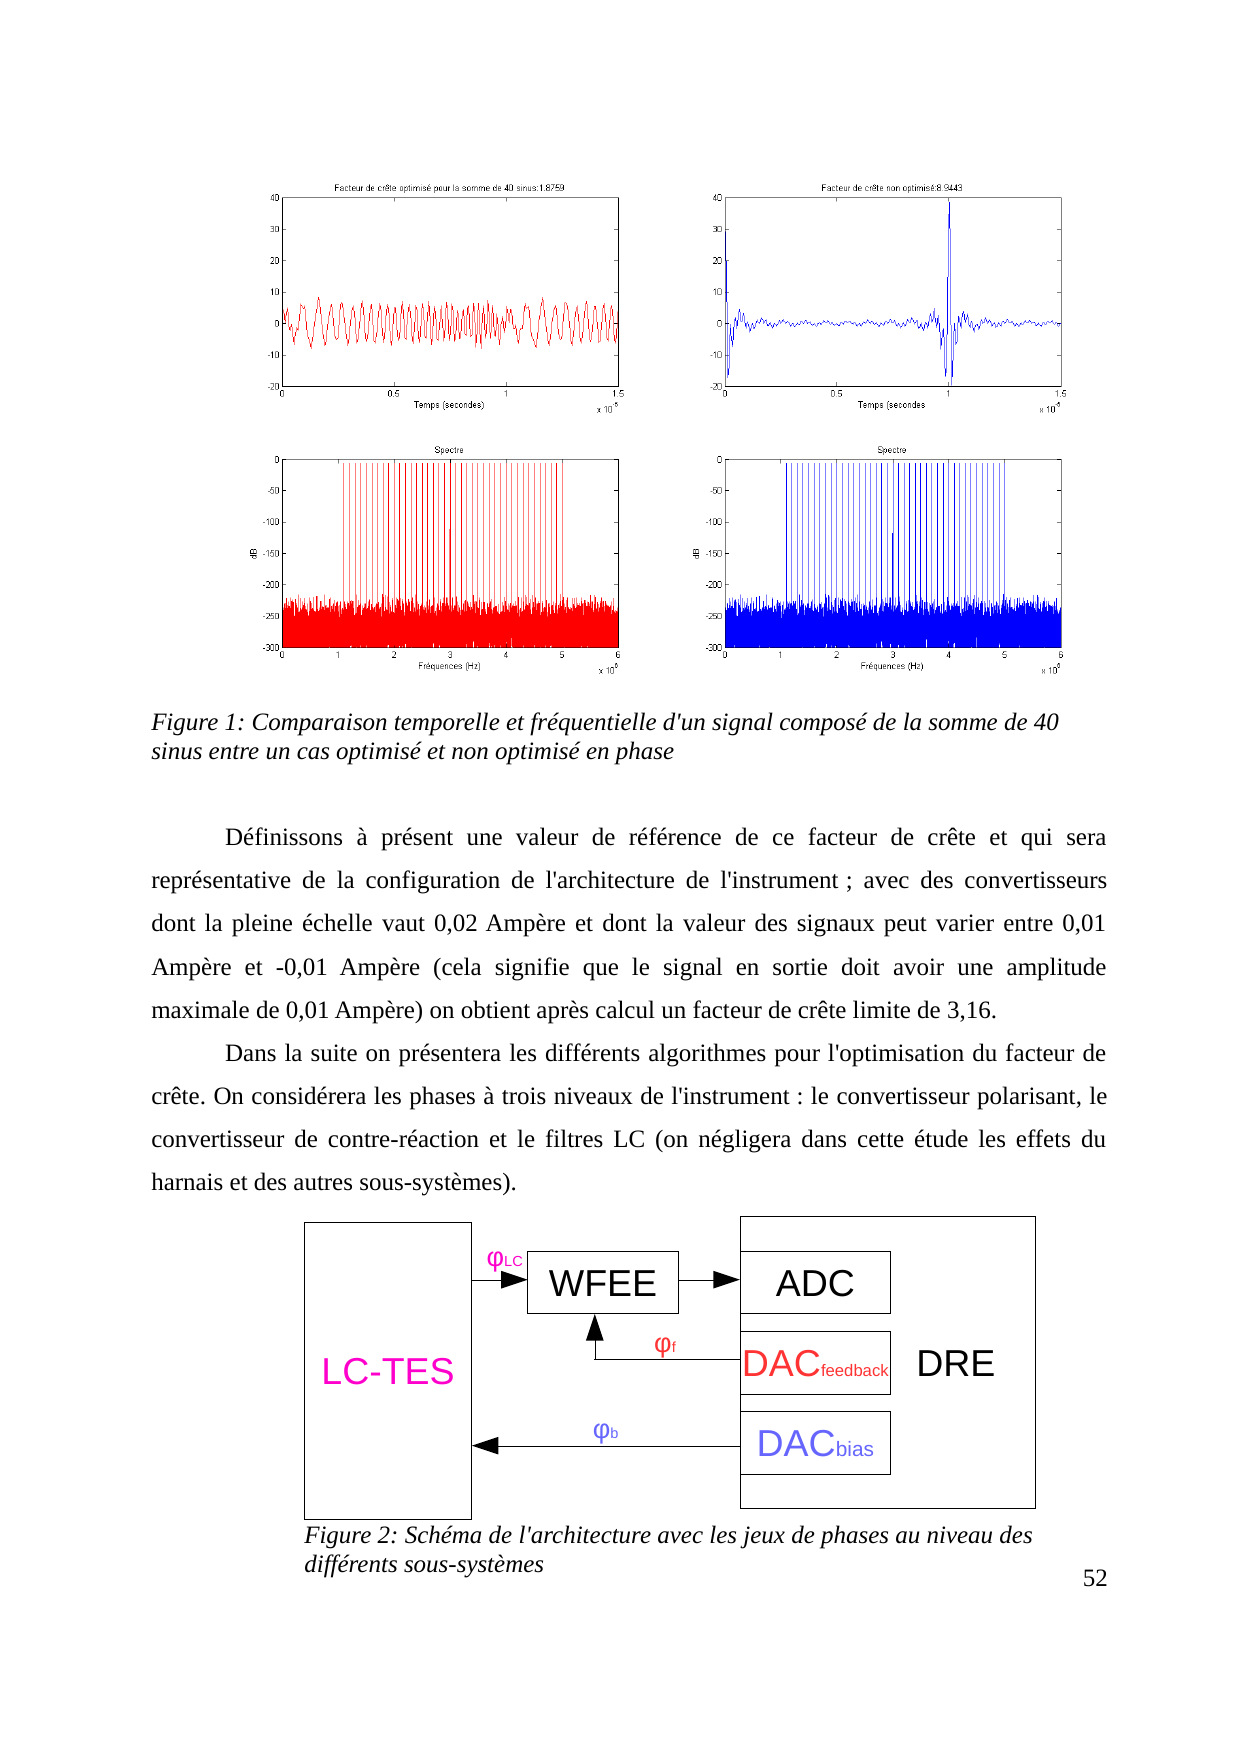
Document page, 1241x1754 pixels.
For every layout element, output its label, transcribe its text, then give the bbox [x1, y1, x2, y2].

text Figure 2: Schéma de l'architecture avec les jeux de phases au niveau des différents sous-systèmes [741, 1252, 890, 1313]
text Figure 2: Schéma de l'architecture avec les jeux de phases au niveau des différents sous-systèmes [596, 1280, 740, 1359]
text Figure 2: Schéma de l'architecture avec les jeux de phases au niveau des différents sous-systèmes [472, 1281, 740, 1446]
text Figure 2: Schéma de l'architecture avec les jeux de phases au niveau des différents sous-systèmes [528, 1252, 678, 1313]
picture [151, 156, 1155, 708]
text Figure 2: Schéma de l'architecture avec les jeux de phases au niveau des différents sous-systèmes [305, 1229, 471, 1519]
text [151, 152, 1101, 156]
text Figure 1: Comparaison temporelle et fréquentielle d'un signal composé de la somme de 40 sinus entre un cas optimisé et non optimisé en phase [151, 708, 1101, 765]
text Dans la suite on présentera les différents algorithmes pour l'optimisation du facteur de crête. On considérera les phases à trois niveaux de l'instrument : le convertisseur polarisant, le convertisseur de contre-réaction et le filtres LC (on négligera dans cette étude les effets du harnais et des autres sous-systèmes). [151, 1038, 1108, 1196]
text Figure 2: Schéma de l'architecture avec les jeux de phases au niveau des différents sous-systèmes [304, 1447, 1036, 1577]
text Définissons à présent une valeur de référence de ce facteur de crête et qui sera représentative de la configuration de l'architecture de l'instrument ; avec des convertisseurs dont la pleine échelle vaut 0,02 Ampère et dont la valeur des signaux peut varier entre 0,01 Ampère et -0,01 Ampère (cela signifie que le signal en sortie doit avoir une amplitude maximale de 0,01 Ampère) on obtient après calcul un facteur de crête limite de 3,16. [151, 822, 1108, 1023]
text Figure 2: Schéma de l'architecture avec les jeux de phases au niveau des différents sous-systèmes [741, 1229, 1035, 1508]
text Figure 2: Schéma de l'architecture avec les jeux de phases au niveau des différents sous-systèmes [741, 1332, 890, 1394]
text Figure 2: Schéma de l'architecture avec les jeux de phases au niveau des différents sous-systèmes [472, 1229, 740, 1280]
text Figure 2: Schéma de l'architecture avec les jeux de phases au niveau des différents sous-systèmes [741, 1412, 890, 1474]
